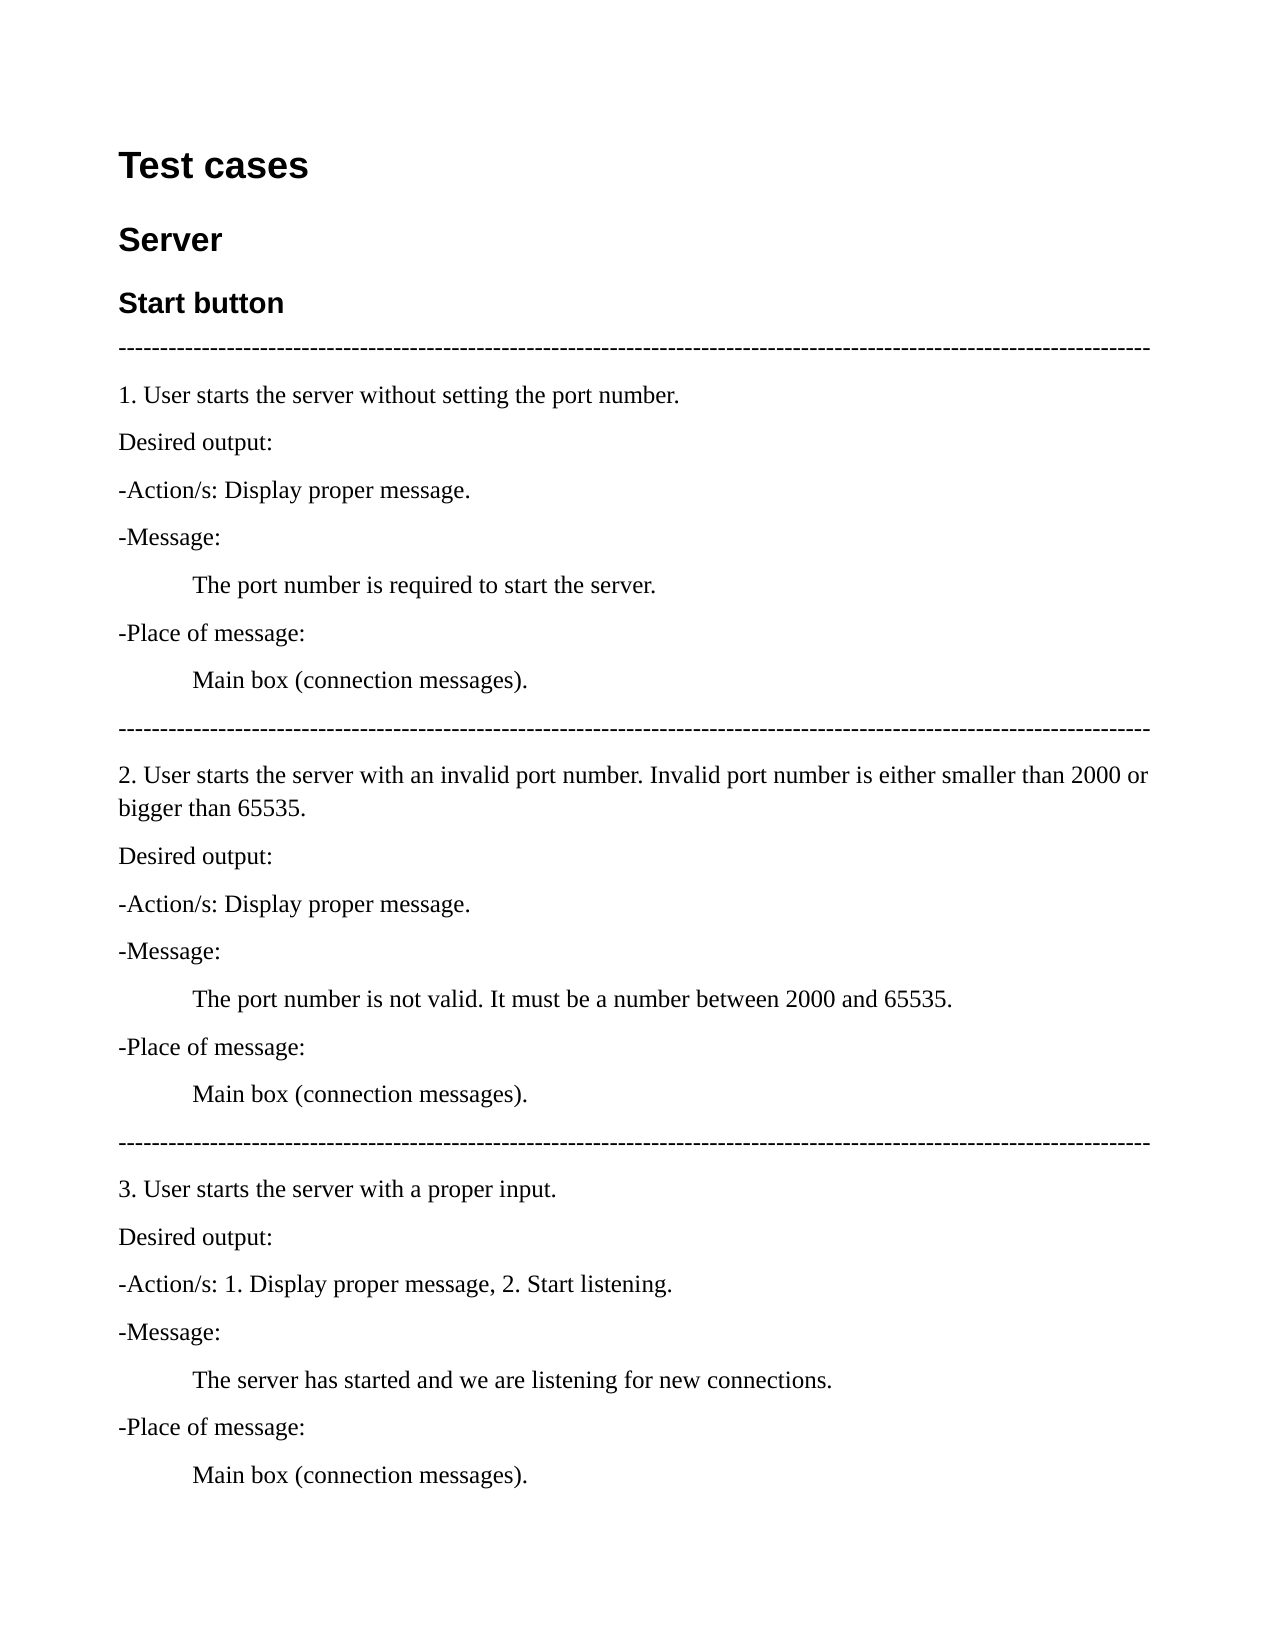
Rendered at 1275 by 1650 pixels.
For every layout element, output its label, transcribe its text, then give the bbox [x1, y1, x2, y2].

subtitle Test cases [118, 143, 1157, 187]
text The port number is not valid. It must be a number between 2000 and 65535. [118, 984, 1157, 1013]
subtitle Server [118, 220, 1157, 259]
text -Message: [118, 936, 1157, 965]
text Main box (connection messages). [118, 1460, 1157, 1489]
text The port number is required to start the server. [118, 570, 1157, 599]
text ---------------------------------------------------------------------------------------------------------------------------- [118, 332, 1157, 361]
subtitle Start button [118, 286, 1157, 319]
text 2. User starts the server with an invalid port number. Invalid port number is either smaller than 2000 or bigger than 65535. [118, 761, 1157, 822]
text 1. User starts the server without setting the port number. [118, 380, 1157, 408]
text -Place of message: [118, 1412, 1157, 1441]
text Desired output: [118, 1222, 1157, 1251]
text -Message: [118, 1317, 1157, 1346]
text Main box (connection messages). [118, 665, 1157, 694]
text -Message: [118, 522, 1157, 551]
text ---------------------------------------------------------------------------------------------------------------------------- [118, 1127, 1157, 1156]
text -Place of message: [118, 618, 1157, 646]
text -Action/s: Display proper message. [118, 475, 1157, 504]
text -Action/s: 1. Display proper message, 2. Start listening. [118, 1269, 1157, 1298]
text 3. User starts the server with a proper input. [118, 1174, 1157, 1203]
text ---------------------------------------------------------------------------------------------------------------------------- [118, 713, 1157, 742]
text -Action/s: Display proper message. [118, 889, 1157, 917]
text The server has started and we are listening for new connections. [118, 1365, 1157, 1393]
text Main box (connection messages). [118, 1079, 1157, 1108]
text -Place of message: [118, 1032, 1157, 1060]
text Desired output: [118, 841, 1157, 870]
text Desired output: [118, 427, 1157, 456]
